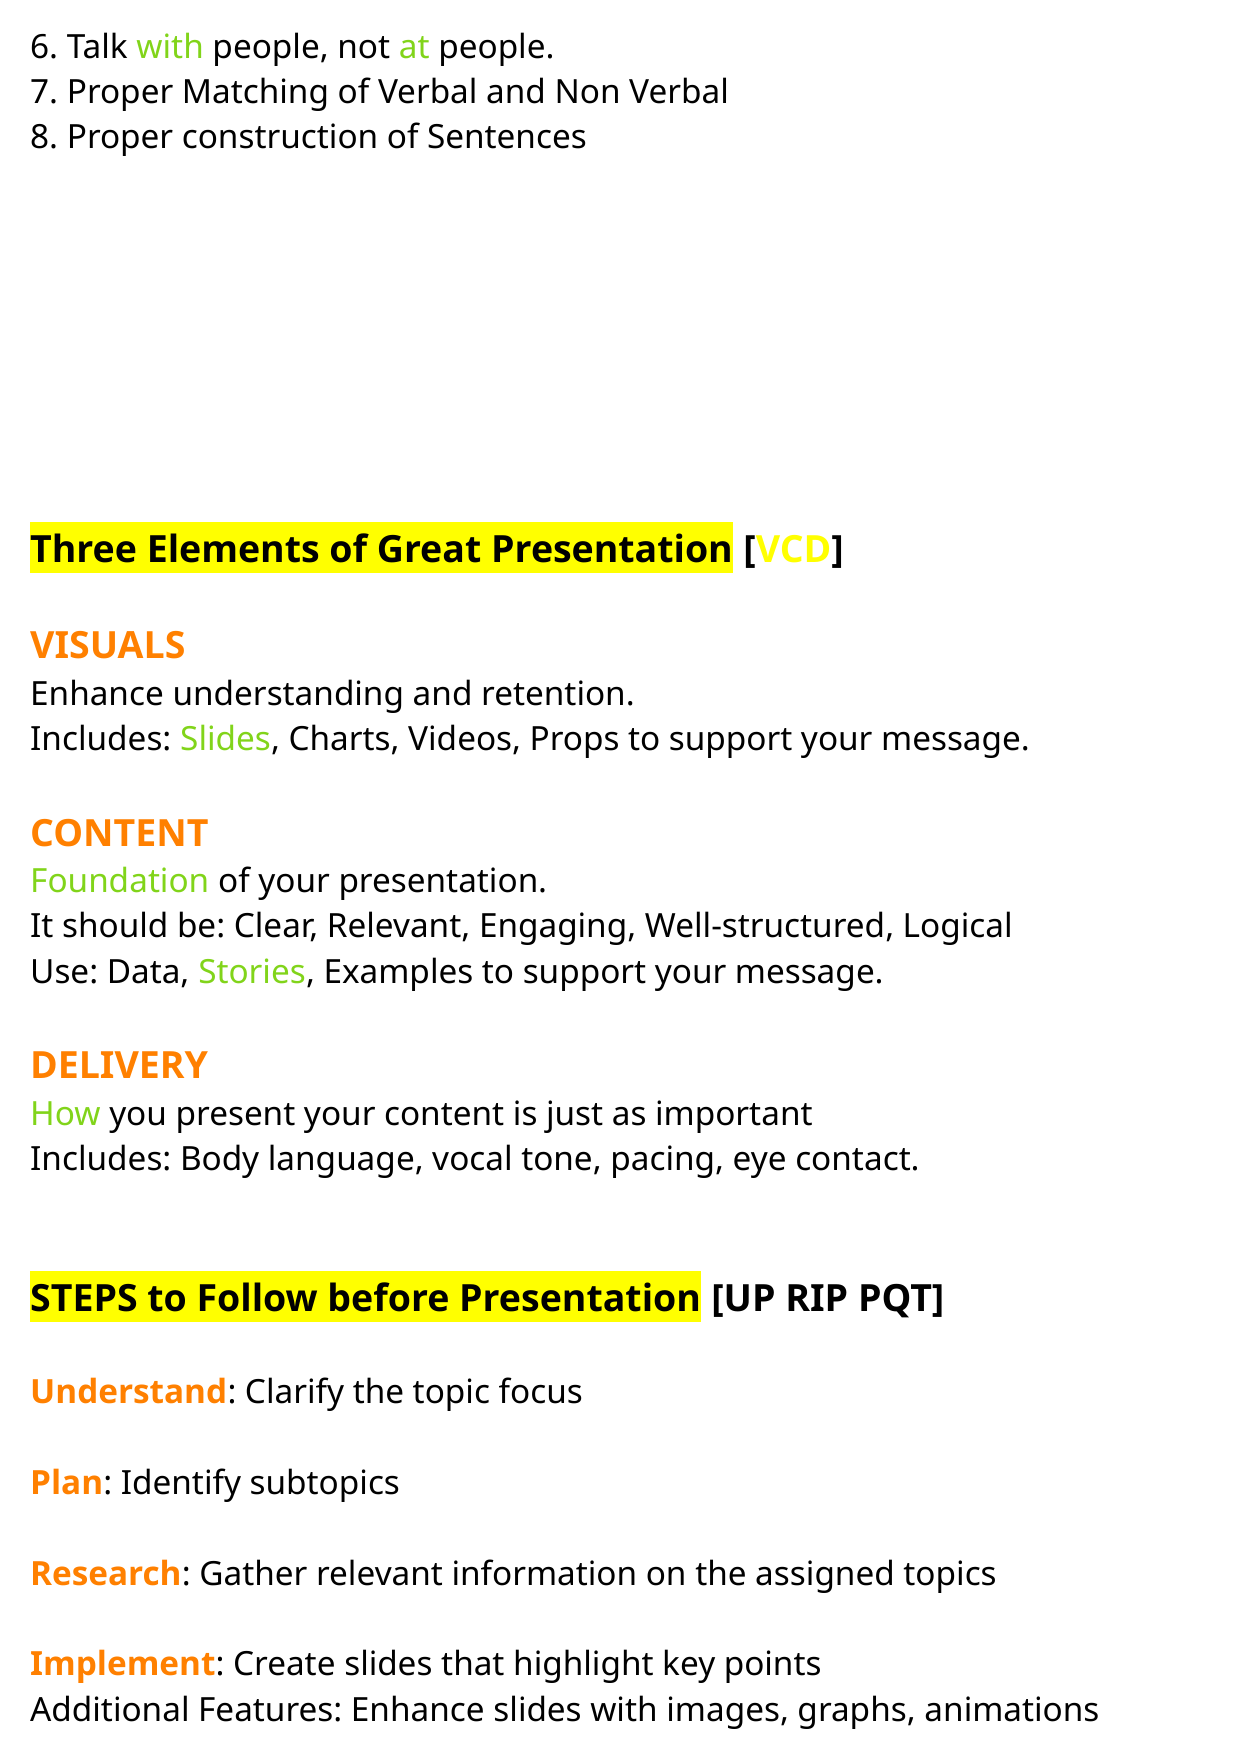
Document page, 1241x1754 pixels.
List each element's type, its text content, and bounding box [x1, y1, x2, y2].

subtitle Implement: Create slides that highlight key points Additional Features: Enhance slides with images, graphs, animations [30, 1640, 1211, 1731]
subtitle Understand: Clarify the topic focus [30, 1368, 1211, 1458]
subtitle VISUALS [30, 618, 1211, 669]
subtitle Plan: Identify subtopics [30, 1458, 1211, 1549]
subtitle Three Elements of Great Presentation [VCD] [30, 522, 1211, 573]
subtitle STEPS to Follow before Presentation [UP RIP PQT] [30, 1271, 1211, 1322]
subtitle Includes: Slides, Charts, Videos, Props to support your message. [30, 715, 1211, 760]
subtitle Research: Gather relevant information on the assigned topics [30, 1549, 1211, 1640]
subtitle 8. Proper construction of Sentences [30, 113, 1211, 159]
subtitle 7. Proper Matching of Verbal and Non Verbal [30, 68, 1211, 113]
subtitle Includes: Body language, vocal tone, pacing, eye contact. [30, 1135, 1211, 1180]
subtitle How you present your content is just as important [30, 1089, 1211, 1135]
subtitle Foundation of your presentation. [30, 857, 1211, 902]
subtitle 6. Talk with people, not at people. [30, 22, 1211, 68]
subtitle Use: Data, Stories, Examples to support your message. DELIVERY [30, 948, 1211, 1089]
subtitle CONTENT [30, 806, 1211, 857]
subtitle Enhance understanding and retention. [30, 669, 1211, 715]
subtitle It should be: Clear, Relevant, Engaging, Well-structured, Logical [30, 902, 1211, 948]
